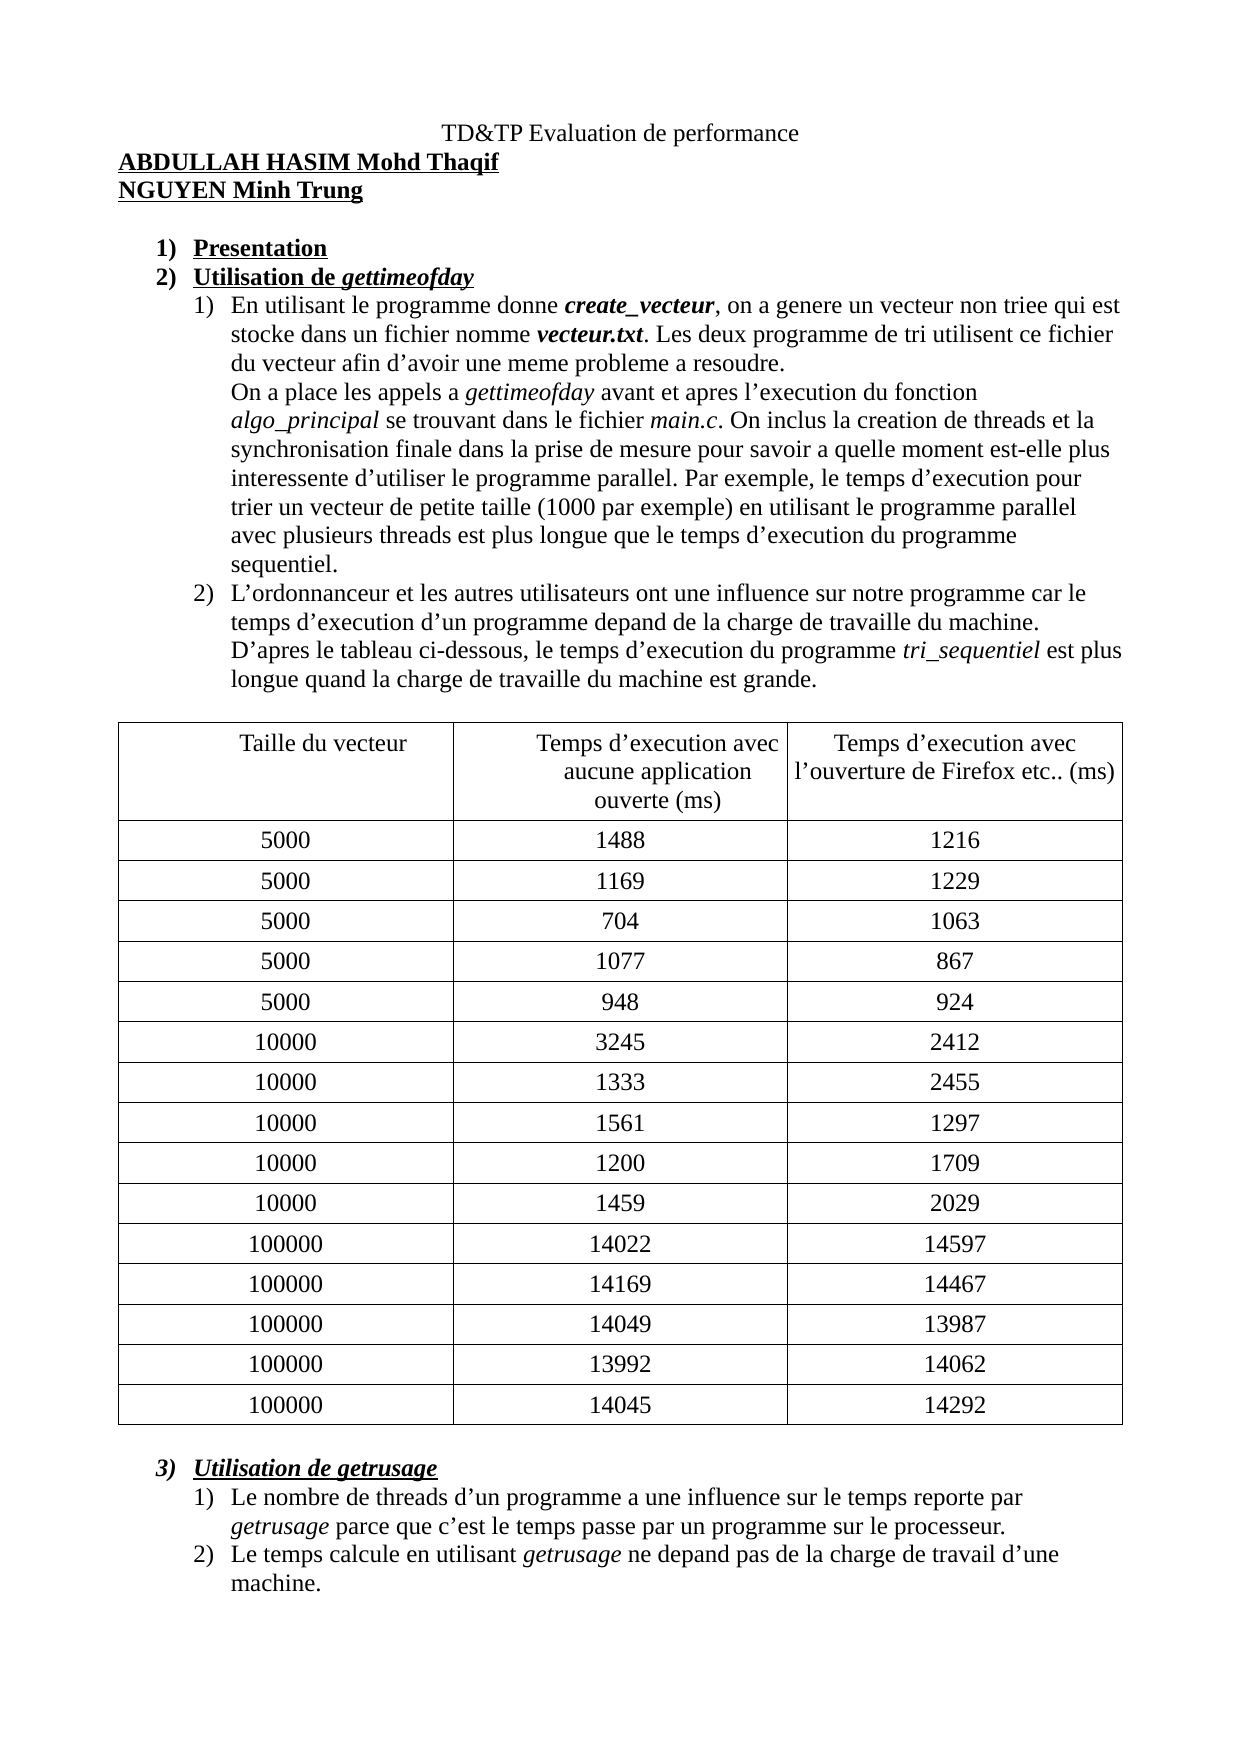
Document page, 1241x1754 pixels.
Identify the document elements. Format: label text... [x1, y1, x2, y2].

table_cell 14597 [788, 1224, 1122, 1263]
table_cell 13987 [788, 1305, 1122, 1344]
table_cell 14022 [454, 1224, 787, 1263]
table_cell 100000 [119, 1345, 453, 1384]
table_cell 1216 [788, 821, 1122, 860]
table_cell 1077 [454, 942, 787, 981]
table_cell 2412 [788, 1022, 1122, 1062]
table_cell 14045 [454, 1385, 787, 1424]
table_cell 10000 [119, 1103, 453, 1142]
list L’ordonnanceur et les autres utilisateurs ont une influence sur notre programme car le temps d’execution d’un programme depand de la charge de travaille du machine. D’apres le tableau ci-dessous, le temps d’execution du programme tri_sequentiel est plus longue quand la charge de travaille du machine est grande. [193, 578, 1122, 693]
table_cell 1333 [454, 1063, 787, 1102]
table_cell 1229 [788, 861, 1122, 900]
list Utilisation de gettimeofday [156, 262, 1122, 291]
table_cell 1297 [788, 1103, 1122, 1142]
table_cell 100000 [119, 1385, 453, 1424]
table_cell 100000 [119, 1264, 453, 1303]
table_cell 5000 [119, 901, 453, 941]
table_cell 14062 [788, 1345, 1122, 1384]
table_cell 5000 [119, 861, 453, 900]
list On a place les appels a gettimeofday avant et apres l’execution du fonction algo_principal se trouvant dans le fichier main.c. On inclus la creation de threads et la synchronisation finale dans la prise de mesure pour savoir a quelle moment est-elle plus interessente d’utiliser le programme parallel. Par exemple, le temps d’execution pour trier un vecteur de petite taille (1000 par exemple) en utilisant le programme parallel avec plusieurs threads est plus longue que le temps d’execution du programme sequentiel. [193, 377, 1122, 578]
text NGUYEN Minh Trung [118, 176, 1122, 204]
table_cell 1488 [454, 821, 787, 860]
table_cell 14292 [788, 1385, 1122, 1424]
table_cell 1709 [788, 1143, 1122, 1182]
list Le temps calcule en utilisant getrusage ne depand pas de la charge de travail d’une machine. [193, 1539, 1122, 1597]
table_cell 1200 [454, 1143, 787, 1182]
table_cell 10000 [119, 1063, 453, 1102]
table_cell 14169 [454, 1264, 787, 1303]
table_cell 924 [788, 982, 1122, 1021]
table_cell 867 [788, 942, 1122, 981]
table_cell 1063 [788, 901, 1122, 941]
table_cell 5000 [119, 821, 453, 860]
table_cell 704 [454, 901, 787, 941]
table_cell 1169 [454, 861, 787, 900]
table_cell 2029 [788, 1184, 1122, 1223]
table_cell 1459 [454, 1184, 787, 1223]
table_cell 10000 [119, 1022, 453, 1062]
table_cell 1561 [454, 1103, 787, 1142]
table_cell 10000 [119, 1143, 453, 1182]
list En utilisant le programme donne create_vecteur, on a genere un vecteur non triee qui est stocke dans un fichier nomme vecteur.txt. Les deux programme de tri utilisent ce fichier du vecteur afin d’avoir une meme probleme a resoudre. [193, 291, 1122, 377]
table_cell 948 [454, 982, 787, 1021]
list Le nombre de threads d’un programme a une influence sur le temps reporte par getrusage parce que c’est le temps passe par un programme sur le processeur. [193, 1482, 1122, 1539]
table_cell 14467 [788, 1264, 1122, 1303]
text ABDULLAH HASIM Mohd Thaqif [118, 147, 1122, 176]
table_cell 2455 [788, 1063, 1122, 1102]
table_cell 13992 [454, 1345, 787, 1384]
table_cell 100000 [119, 1305, 453, 1344]
table_cell 5000 [119, 982, 453, 1021]
table_header Temps d’execution avec aucune application ouverte (ms) [454, 723, 787, 820]
table_cell 5000 [119, 942, 453, 981]
text TD&TP Evaluation de performance [118, 118, 1122, 147]
table_cell 100000 [119, 1224, 453, 1263]
table_header Taille du vecteur [119, 723, 453, 820]
table_cell 10000 [119, 1184, 453, 1223]
list Utilisation de getrusage [156, 1453, 1122, 1482]
list Presentation [156, 233, 1122, 262]
table_cell 14049 [454, 1305, 787, 1344]
table_cell 3245 [454, 1022, 787, 1062]
table_header Temps d’execution avec l’ouverture de Firefox etc.. (ms) [788, 723, 1122, 820]
